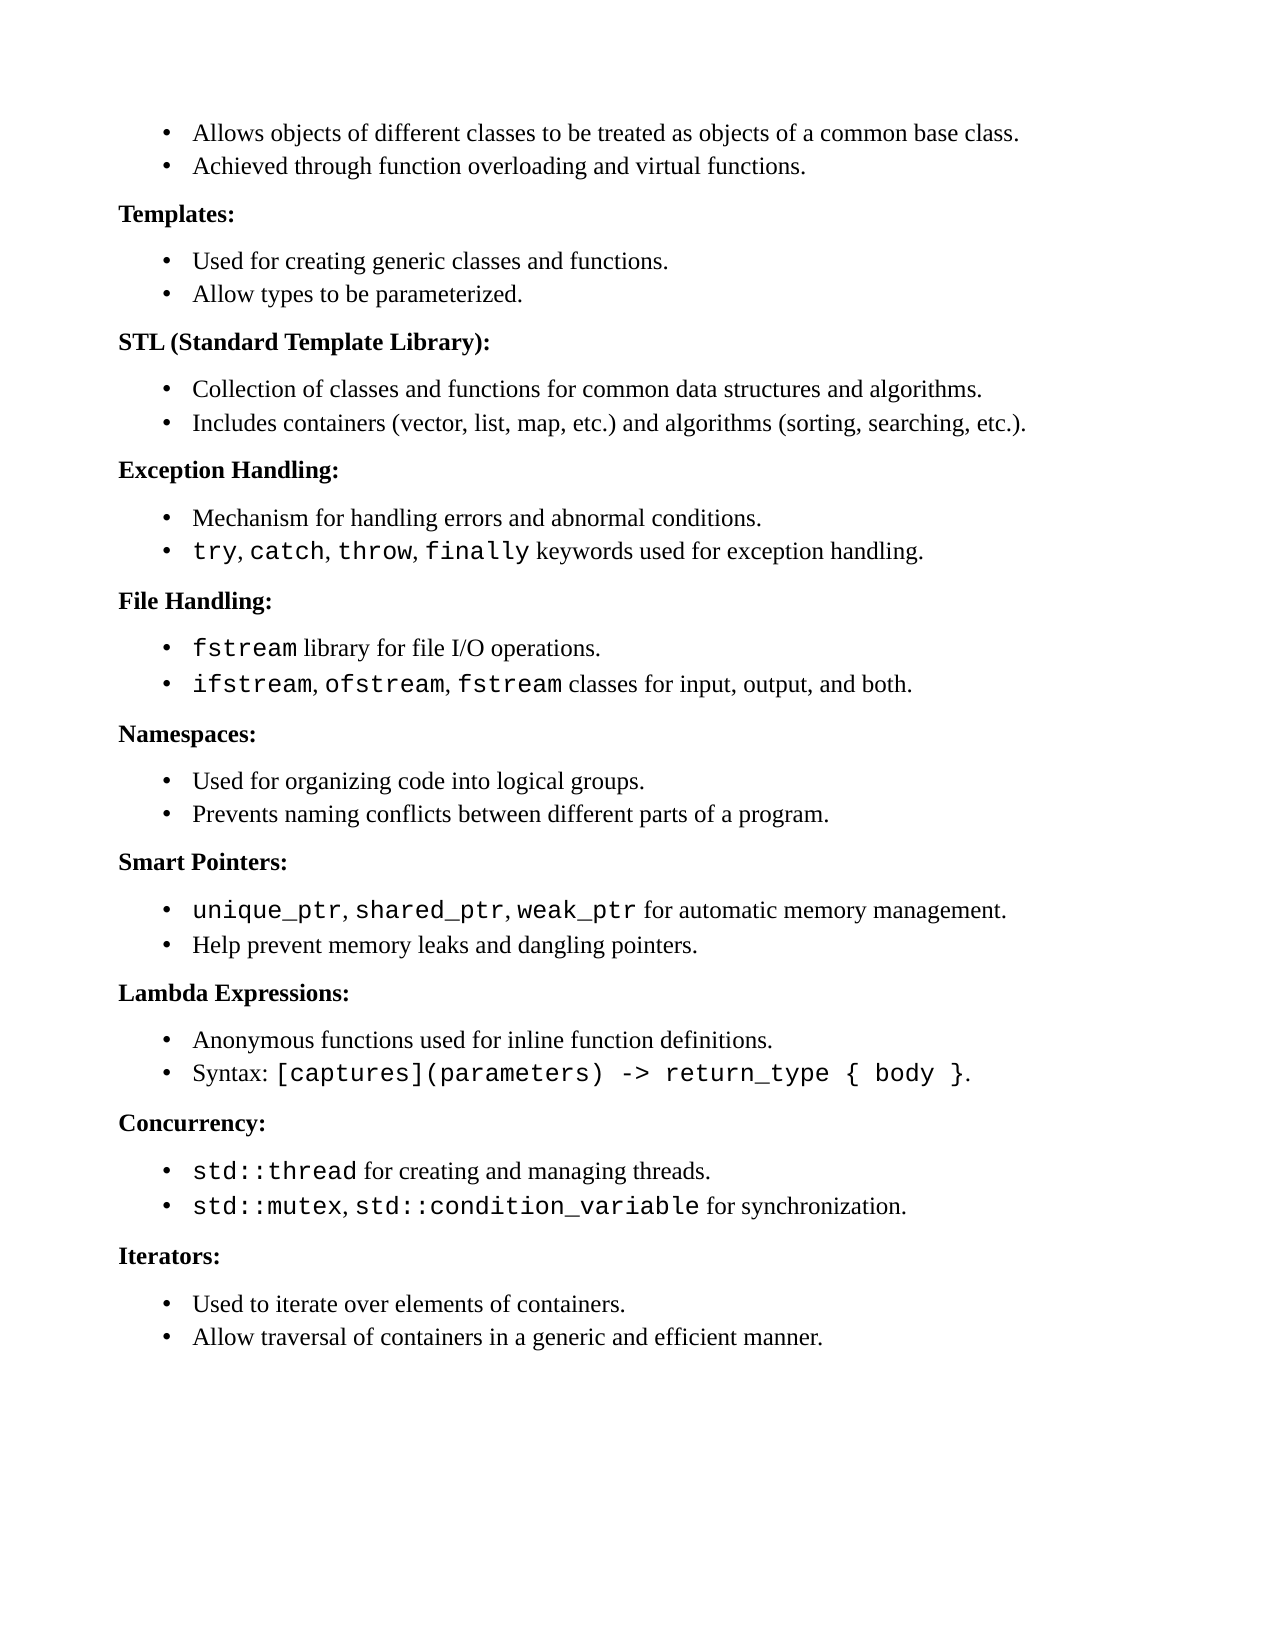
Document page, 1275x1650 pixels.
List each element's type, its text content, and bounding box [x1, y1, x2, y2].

list Prevents naming conflicts between different parts of a program. [162, 799, 1157, 828]
text Lambda Expressions: [118, 978, 1157, 1006]
list Anonymous functions used for inline function definitions. [162, 1025, 1157, 1054]
list Help prevent memory leaks and dangling pointers. [162, 930, 1157, 959]
list Used for creating generic classes and functions. [162, 246, 1157, 275]
list Includes containers (vector, list, map, etc.) and algorithms (sorting, searching, etc.). [162, 408, 1157, 436]
list Allow traversal of containers in a generic and efficient manner. [162, 1322, 1157, 1351]
text STL (Standard Template Library): [118, 327, 1157, 356]
list Collection of classes and functions for common data structures and algorithms. [162, 374, 1157, 403]
list std::mutex, std::condition_variable for synchronization. [162, 1191, 1157, 1222]
list ifstream, ofstream, fstream classes for input, output, and both. [162, 669, 1157, 700]
list Allows objects of different classes to be treated as objects of a common base class. [162, 118, 1157, 147]
list Mechanism for handling errors and abnormal conditions. [162, 503, 1157, 532]
text Concurrency: [118, 1108, 1157, 1137]
list Used to iterate over elements of containers. [162, 1289, 1157, 1318]
list std::thread for creating and managing threads. [162, 1156, 1157, 1187]
list Allow types to be parameterized. [162, 279, 1157, 308]
list Used for organizing code into logical groups. [162, 766, 1157, 795]
text Smart Pointers: [118, 847, 1157, 876]
list unique_ptr, shared_ptr, weak_ptr for automatic memory management. [162, 895, 1157, 926]
text Templates: [118, 199, 1157, 227]
list try, catch, throw, finally keywords used for exception handling. [162, 536, 1157, 567]
text Namespaces: [118, 719, 1157, 748]
list Syntax: [captures](parameters) -> return_type { body }. [162, 1058, 1157, 1089]
list fstream library for file I/O operations. [162, 633, 1157, 664]
text Exception Handling: [118, 455, 1157, 484]
text Iterators: [118, 1241, 1157, 1270]
list Achieved through function overloading and virtual functions. [162, 151, 1157, 180]
text File Handling: [118, 586, 1157, 614]
